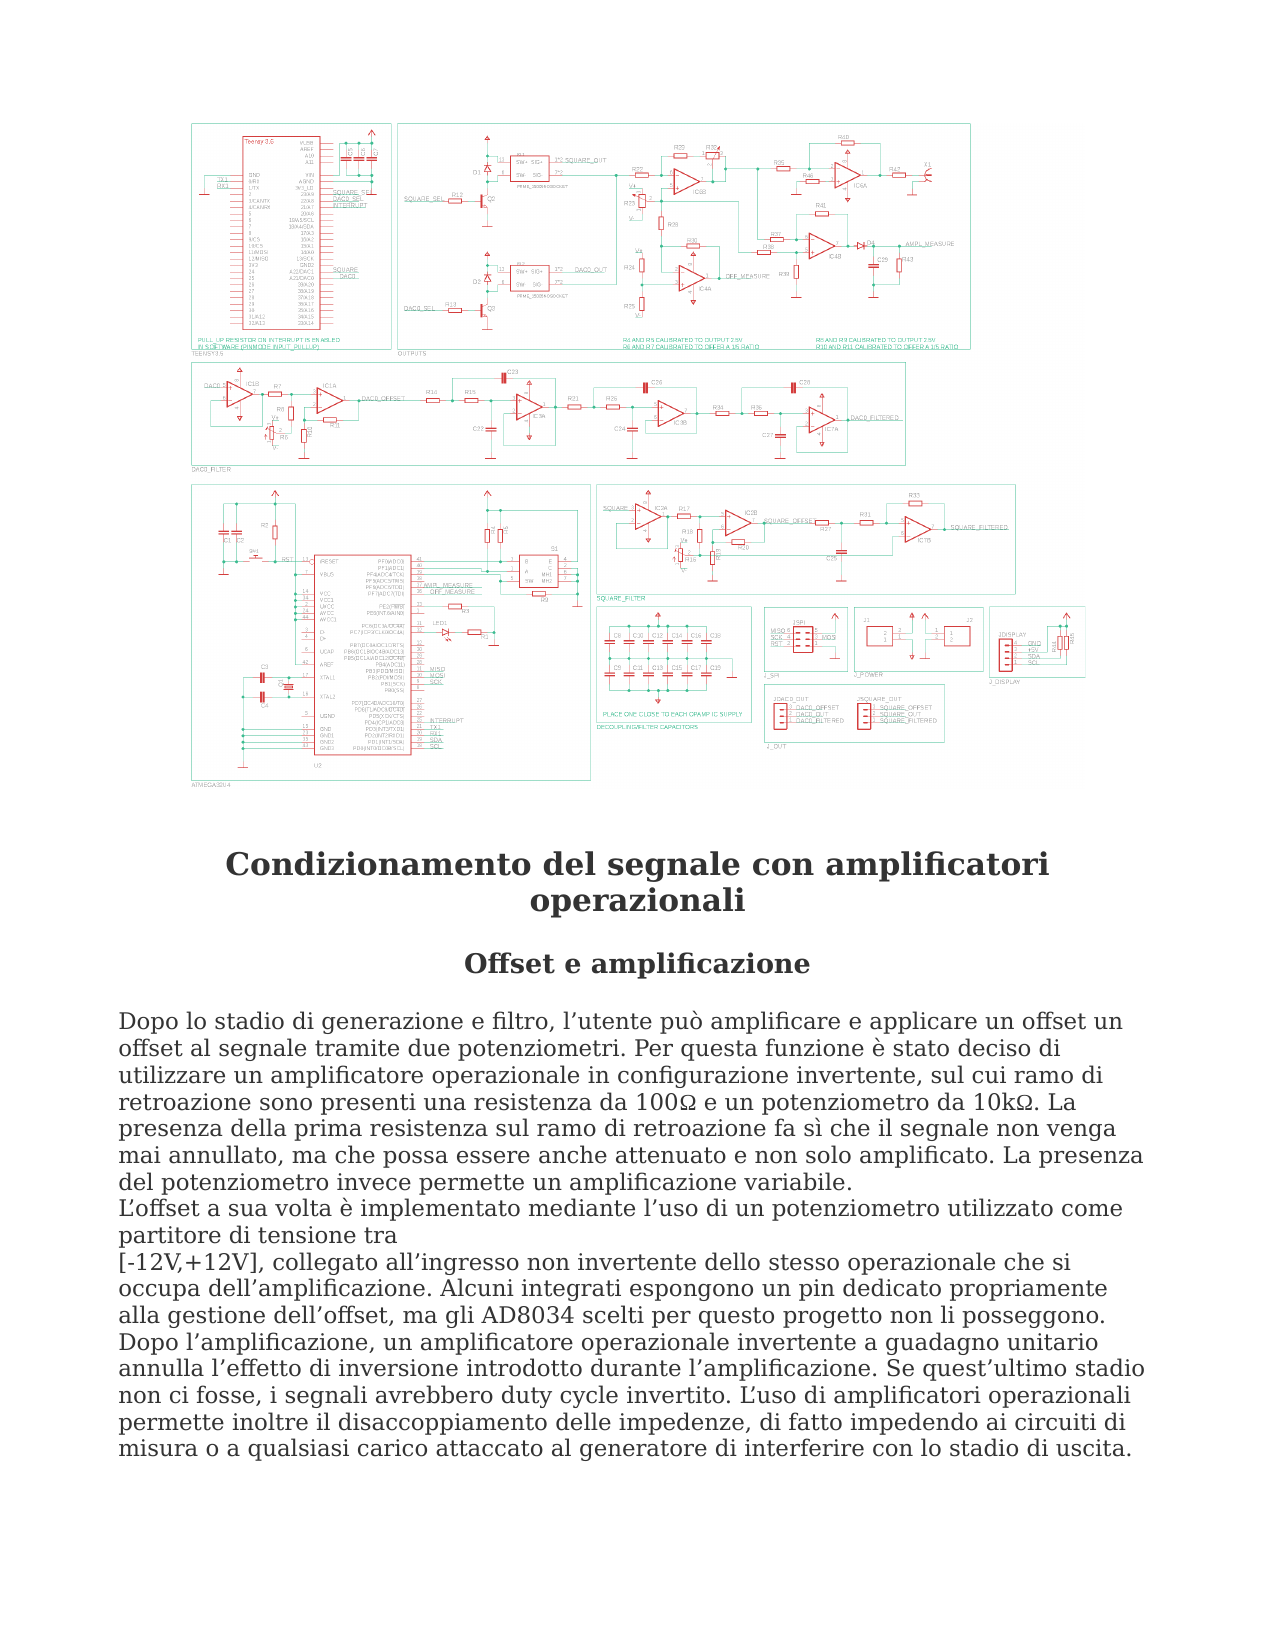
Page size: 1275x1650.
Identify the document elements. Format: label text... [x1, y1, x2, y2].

text L’offset a sua volta è implementato mediante l’uso di un potenziometro utilizzato come partitore di tensione tra [118, 1195, 1157, 1249]
text [-12V,+12V], collegato all’ingresso non invertente dello stesso operazionale che si occupa dell’amplificazione. Alcuni integrati espongono un pin dedicato propriamente alla gestione dell’offset, ma gli AD8034 scelti per questo progetto non li posseggono. Dopo l’amplificazione, un amplificatore operazionale invertente a guadagno unitario annulla l’effetto di inversione introdotto durante l’amplificazione. Se quest’ultimo stadio non ci fosse, i segnali avrebbero duty cycle invertito. L’uso di amplificatori operazionali permette inoltre il disaccoppiamento delle impedenze, di fatto impedendo ai circuiti di misura o a qualsiasi carico attaccato al generatore di interferire con lo stadio di uscita. [118, 1249, 1157, 1462]
text Dopo lo stadio di generazione e filtro, l’utente può amplificare e applicare un offset un offset al segnale tramite due potenziometri. Per questa funzione è stato deciso di utilizzare un amplificatore operazionale in configurazione invertente, sul cui ramo di retroazione sono presenti una resistenza da 100Ω e un potenziometro da 10kΩ. La presenza della prima resistenza sul ramo di retroazione fa sì che il segnale non venga mai annullato, ma che possa essere anche attenuato e non solo amplificato. La presenza del potenziometro invece permette un amplificazione variabile. [118, 1008, 1157, 1195]
text Condizionamento del segnale con amplificatori operazionali [118, 846, 1157, 919]
text Offset e amplificazione [118, 948, 1157, 980]
picture [189, 123, 1086, 789]
